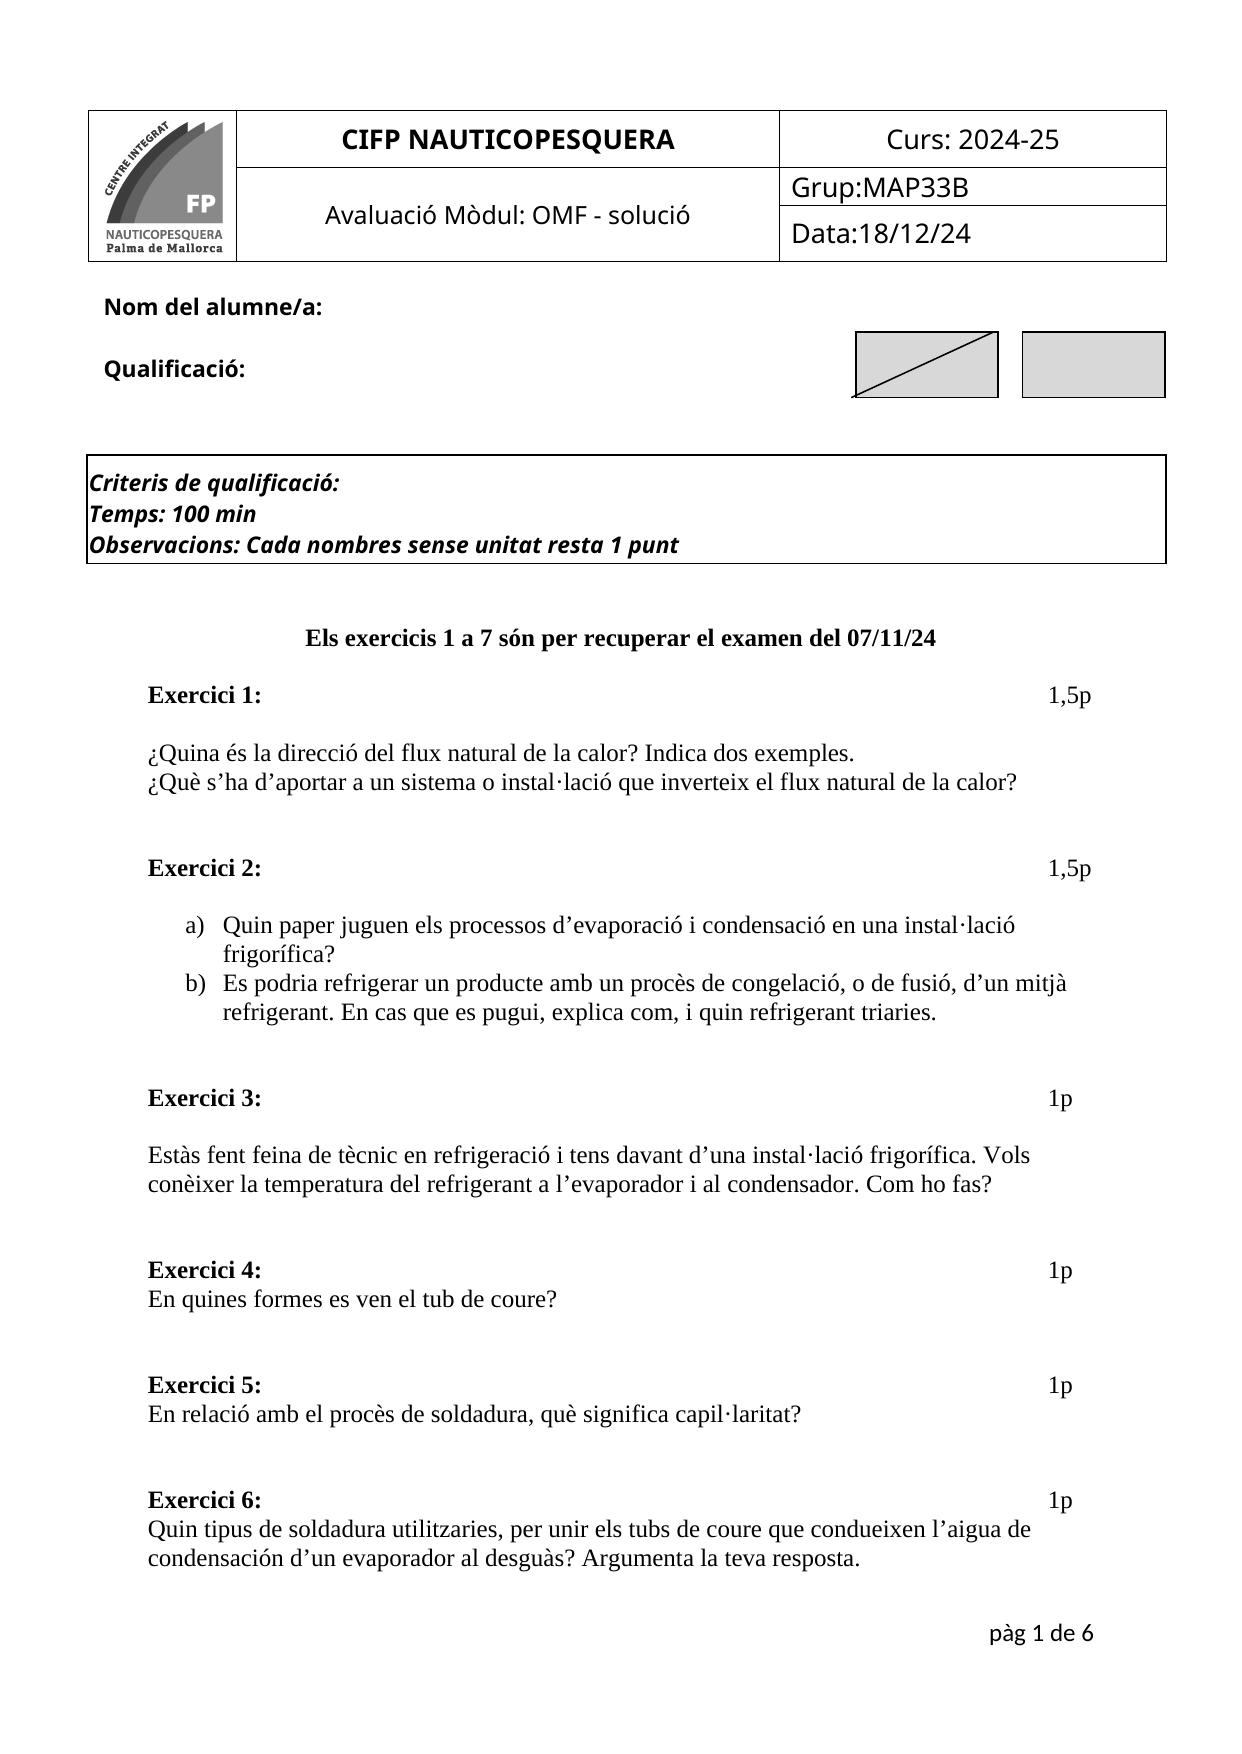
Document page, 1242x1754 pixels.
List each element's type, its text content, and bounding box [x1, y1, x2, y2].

text ¿Quina és la direcció del flux natural de la calor? Indica dos exemples. [148, 738, 1094, 767]
text Exercici 2: 1,5p [148, 853, 1094, 882]
text Observacions: Cada nombres sense unitat resta 1 punt [89, 529, 1094, 560]
list Quin paper juguen els processos d’evaporació i condensació en una instal·lació frigorífica? [185, 910, 1094, 968]
text ¿Què s’ha d’aportar a un sistema o instal·lació que inverteix el flux natural de la calor? [148, 767, 1094, 795]
text Els exercicis 1 a 7 són per recuperar el examen del 07/11/24 [148, 623, 1094, 652]
text Qualificació: [103, 353, 855, 384]
list Es podria refrigerar un producte amb un procès de congelació, o de fusió, d’un mitjà refrigerant. En cas que es pugui, explica com, i quin refrigerant triaries. [185, 968, 1094, 1025]
text Nom del alumne/a: [103, 290, 1094, 322]
text Criteris de qualificació: [89, 467, 1094, 498]
text Estàs fent feina de tècnic en refrigeració i tens davant d’una instal·lació frigorífica. Vols conèixer la temperatura del refrigerant a l’evaporador i al condensador. Com ho fas? [148, 1140, 1094, 1198]
text Exercici 6: 1p [148, 1485, 1094, 1514]
text En relació amb el procès de soldadura, què significa capil·laritat? [148, 1399, 1094, 1428]
text Quin tipus de soldadura utilitzaries, per unir els tubs de coure que condueixen l’aigua de condensación d’un evaporador al desguàs? Argumenta la teva resposta. [148, 1514, 1094, 1572]
text Exercici 4: 1p [148, 1255, 1094, 1284]
text En quines formes es ven el tub de coure? [148, 1284, 1094, 1313]
text [999, 353, 1022, 384]
text Exercici 1: 1,5p [148, 680, 1094, 709]
picture [100, 111, 229, 260]
text Exercici 3: 1p [148, 1083, 1094, 1112]
text Temps: 100 min [89, 498, 1094, 529]
text Exercici 5: 1p [148, 1370, 1094, 1399]
